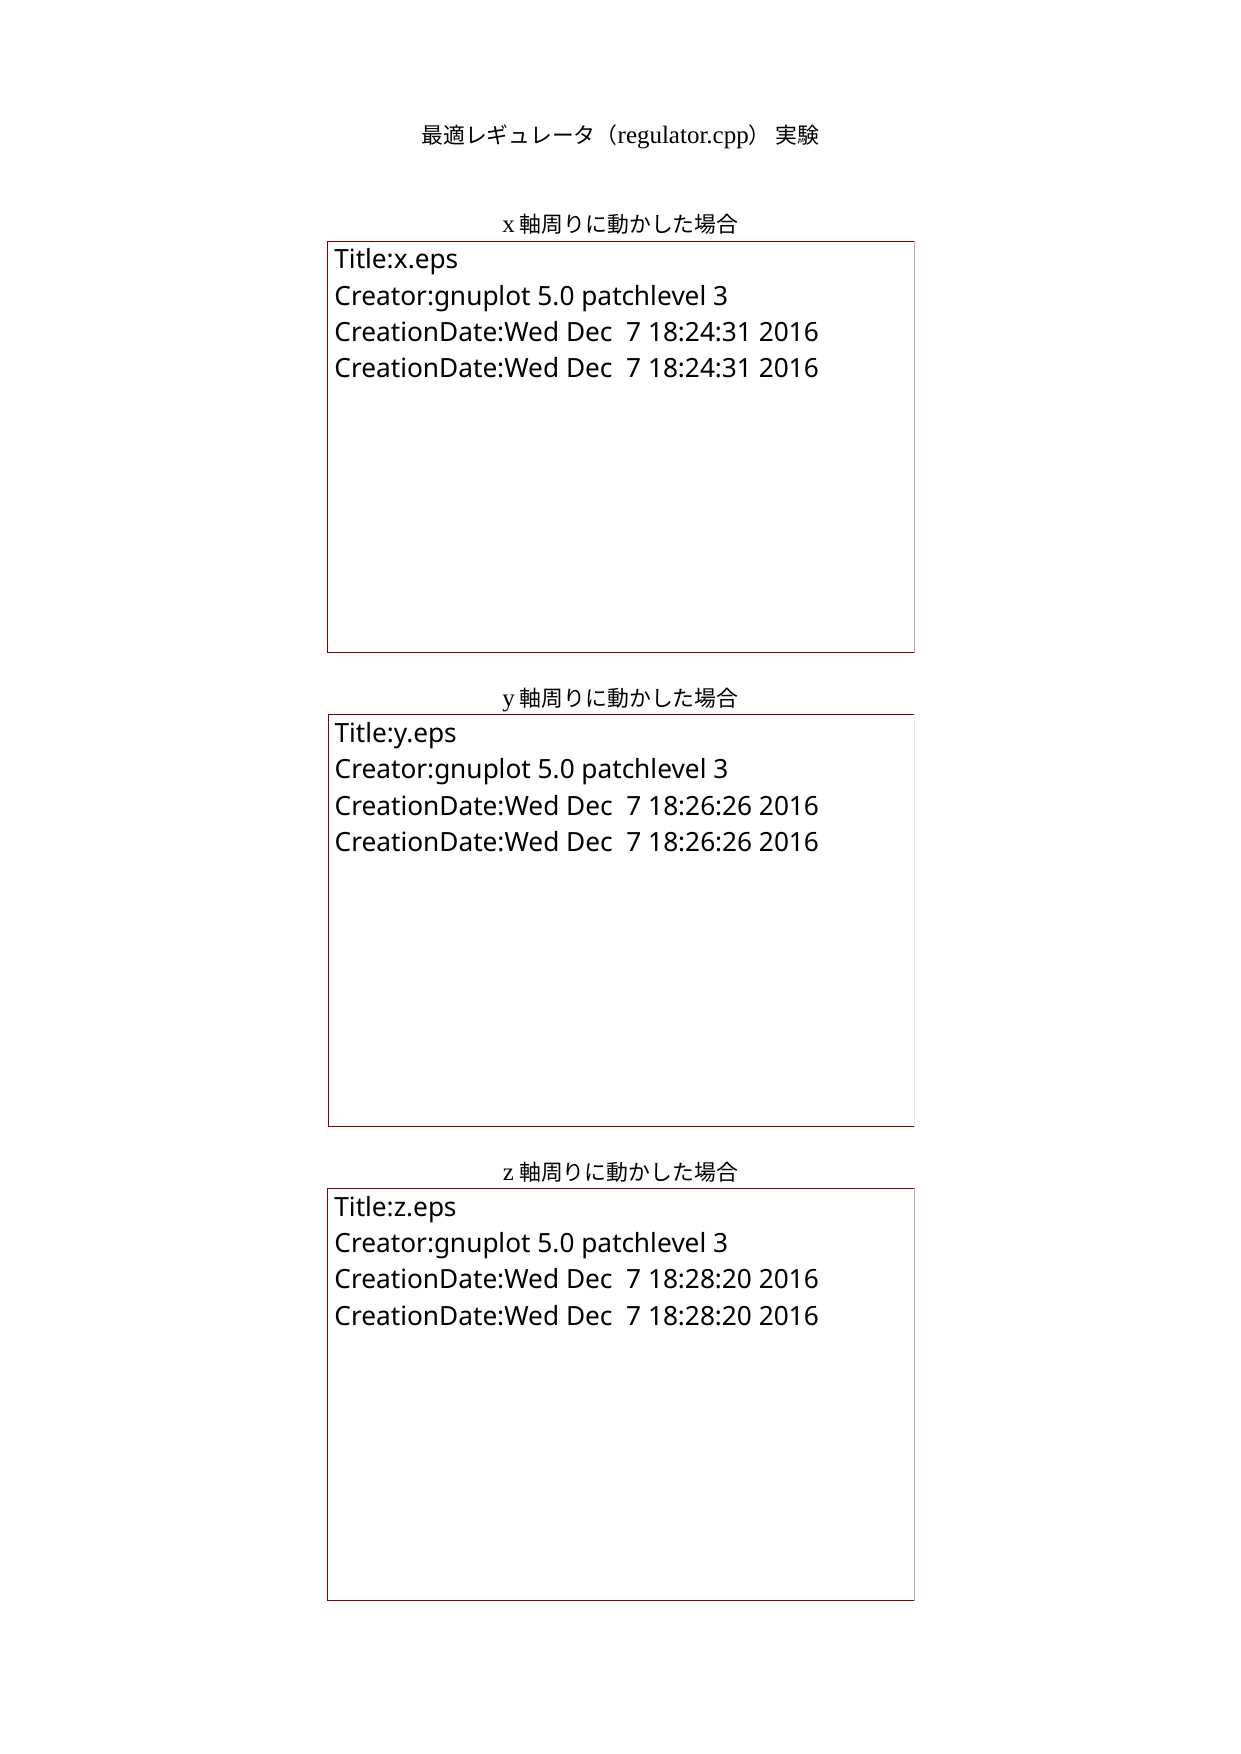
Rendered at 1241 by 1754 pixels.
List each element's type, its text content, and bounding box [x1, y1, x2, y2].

text z軸周りに動かした場合 [118, 1155, 1122, 1187]
text 最適レギュレータ（regulator.cpp） 実験 [118, 118, 1122, 150]
text y軸周りに動かした場合 [118, 681, 1122, 713]
text x軸周りに動かした場合 [118, 207, 1122, 239]
